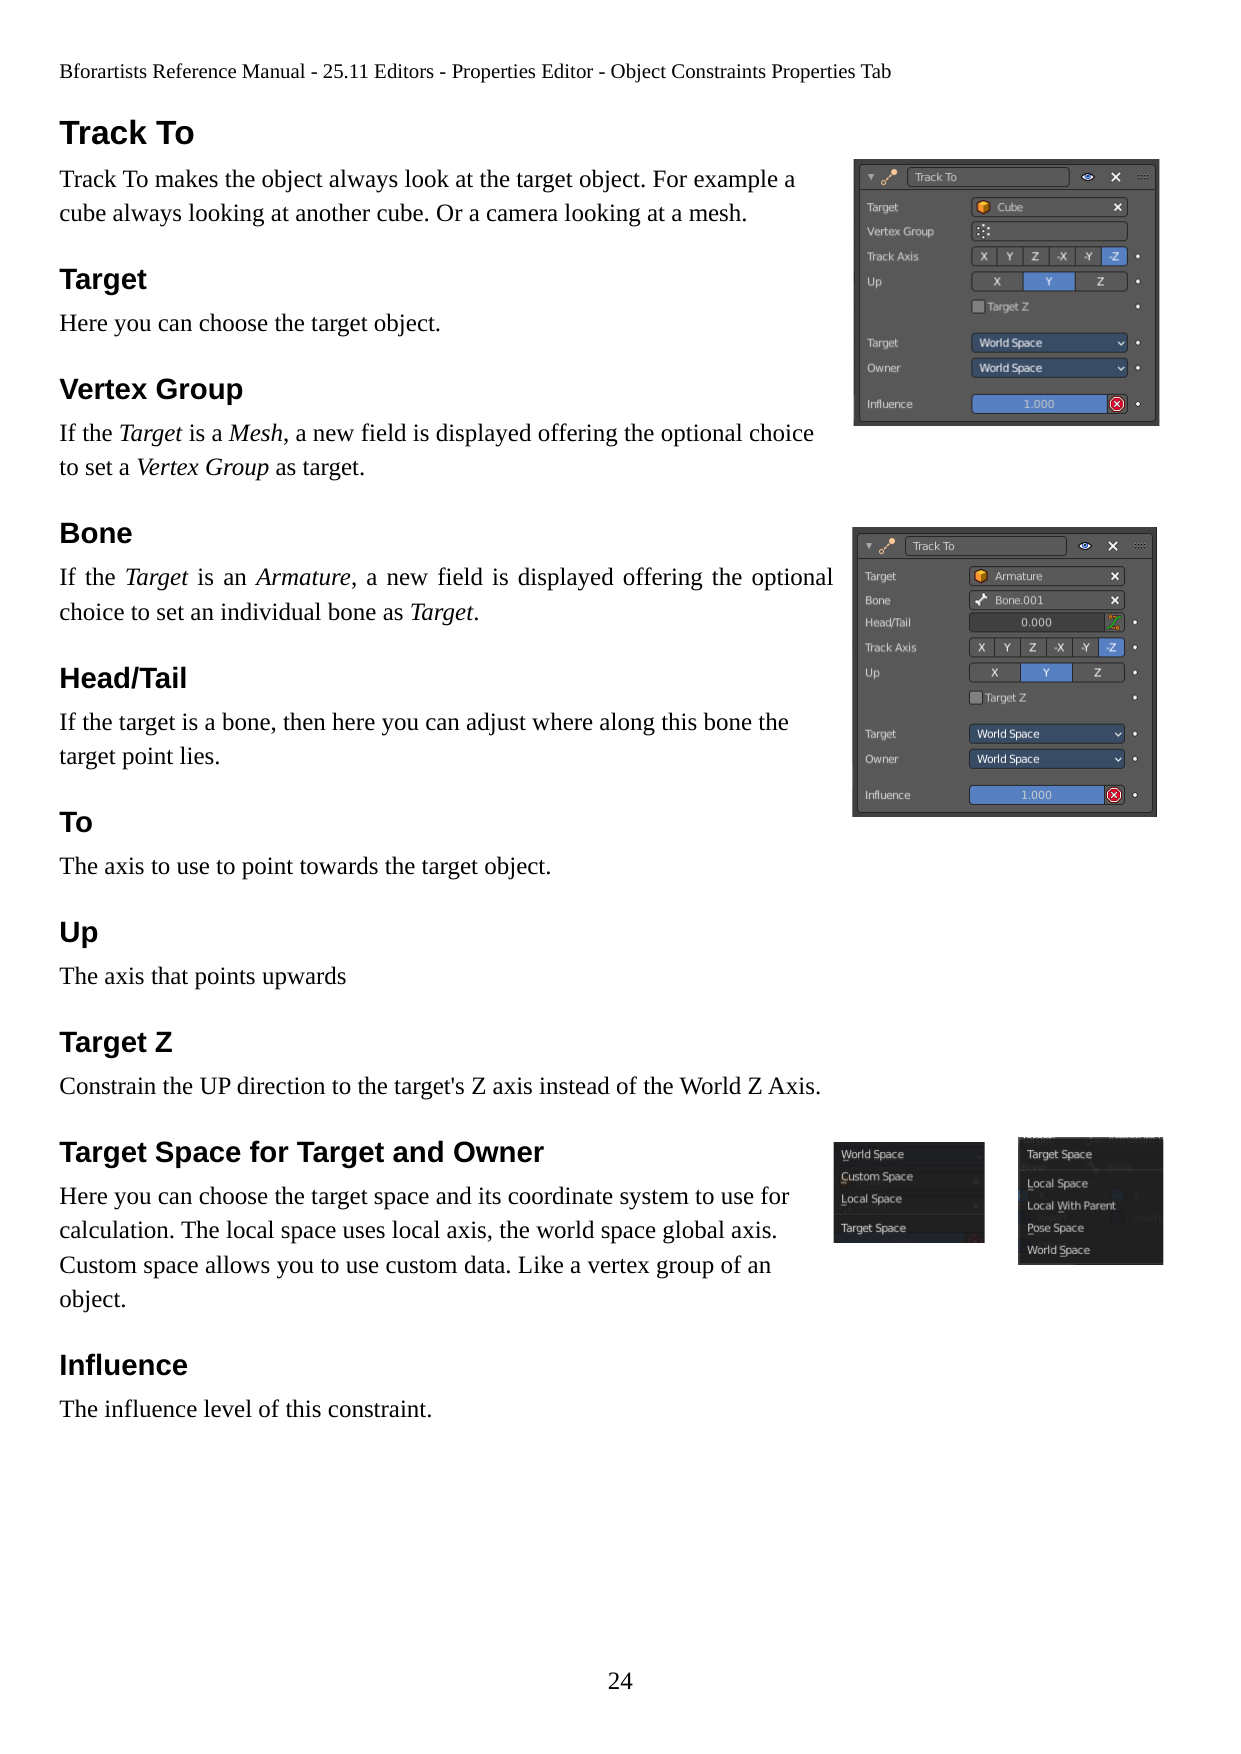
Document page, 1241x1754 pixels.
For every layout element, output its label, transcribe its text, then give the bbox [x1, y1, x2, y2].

text If the Target is an Armature, a new field is displayed offering the optional choice to set an individual bone as Target. [59, 562, 852, 626]
picture [1018, 1137, 1164, 1265]
subtitle Influence [59, 1348, 1181, 1382]
text Constrain the UP direction to the target's Z axis instead of the World Z Axis. [59, 1071, 1181, 1100]
subtitle Target Z [59, 1025, 1181, 1058]
subtitle [1160, 262, 1181, 296]
subtitle Target Space for Target and Owner [59, 1134, 1181, 1168]
text Here you can choose the target space and its coordinate system to use for calculation. The local space uses local axis, the world space global axis. Custom space allows you to use custom data. Like a vertex group of an object. [59, 1181, 1181, 1313]
text If the target is a bone, then here you can adjust where along this bone the target point lies. [59, 707, 852, 770]
subtitle Track To [59, 113, 1181, 151]
picture [852, 527, 1157, 817]
subtitle To [59, 805, 1181, 839]
subtitle Bone [59, 516, 1181, 550]
subtitle [1157, 661, 1181, 694]
picture [833, 1142, 985, 1243]
text The influence level of this constraint. [59, 1394, 1181, 1423]
text Track To makes the object always look at the target object. For example a cube always looking at another cube. Or a camera looking at a mesh. [59, 164, 853, 227]
text The axis that points upwards [59, 961, 1181, 990]
picture [853, 159, 1160, 426]
subtitle Vertex Group [59, 372, 853, 406]
subtitle Up [59, 915, 1181, 948]
subtitle Head/Tail [59, 661, 852, 694]
text The axis to use to point towards the target object. [59, 851, 1181, 880]
subtitle Target [59, 262, 853, 296]
subtitle [1160, 372, 1181, 406]
text If the Target is a Mesh, a new field is displayed offering the optional choice to set a Vertex Group as target. [59, 418, 1181, 481]
text Here you can choose the target object. [59, 308, 853, 337]
